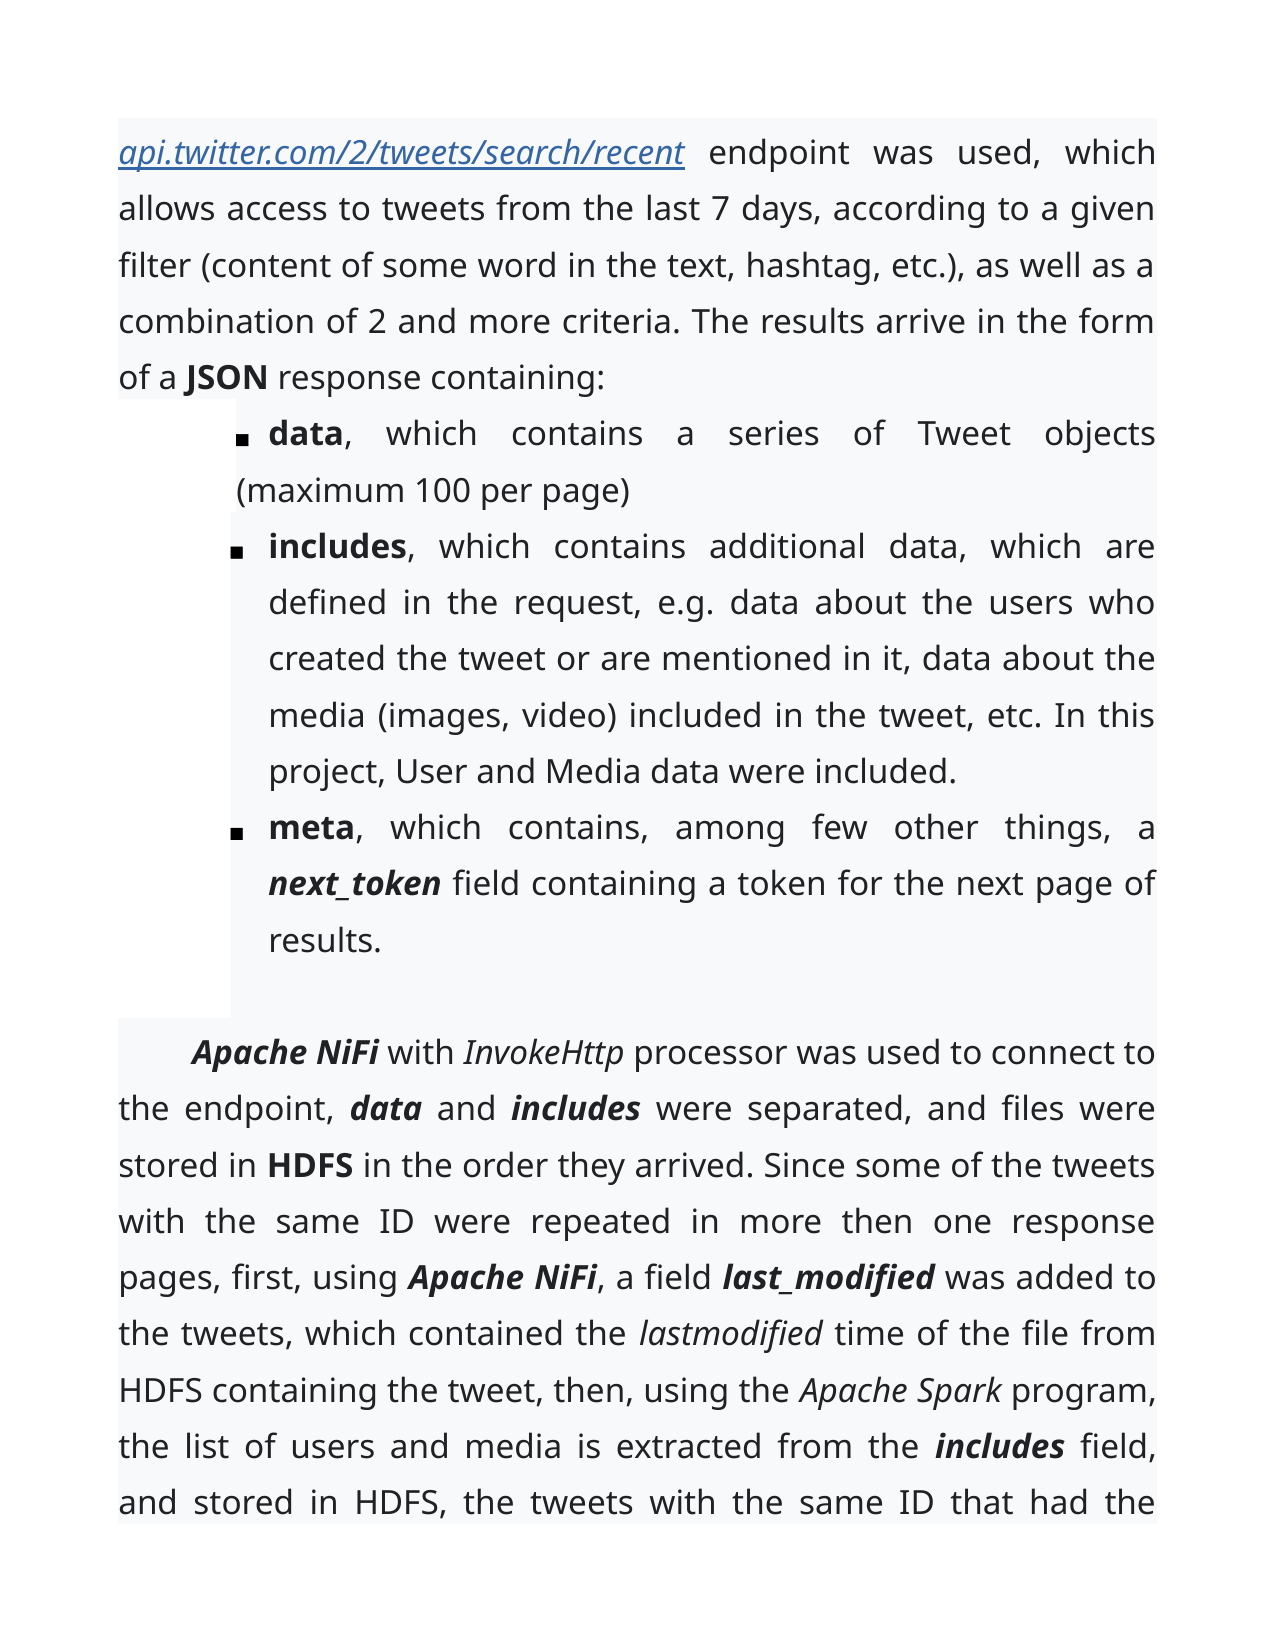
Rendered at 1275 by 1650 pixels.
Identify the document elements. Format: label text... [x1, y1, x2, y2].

list meta, which contains, among few other things, a next_token field containing a token for the next page of results. [231, 793, 1157, 962]
list api.twitter.com/2/tweets/search/recent endpoint was used, which allows access to tweets from the last 7 days, according to a given filter (content of some word in the text, hashtag, etc.), as well as a combination of 2 and more criteria. The results arrive in the form of a JSON response containing: [118, 118, 1157, 399]
text Apache NiFi with InvokeHttp processor was used to connect to the endpoint, data and includes were separated, and files were stored in HDFS in the order they arrived. Since some of the tweets with the same ID were repeated in more then one response pages, first, using Apache NiFi, a field last_modified was added to the tweets, which contained the lastmodified time of the file from HDFS containing the tweet, then, using the Apache Spark program, the list of users and media is extracted from the includes field, and stored in HDFS, the tweets with the same ID that had the [118, 1018, 1157, 1524]
list data, which contains a series of Tweet objects (maximum 100 per page) [236, 399, 1157, 512]
list includes, which contains additional data, which are defined in the request, e.g. data about the users who created the tweet or are mentioned in it, data about the media (images, video) included in the tweet, etc. In this project, User and Media data were included. [231, 512, 1157, 793]
